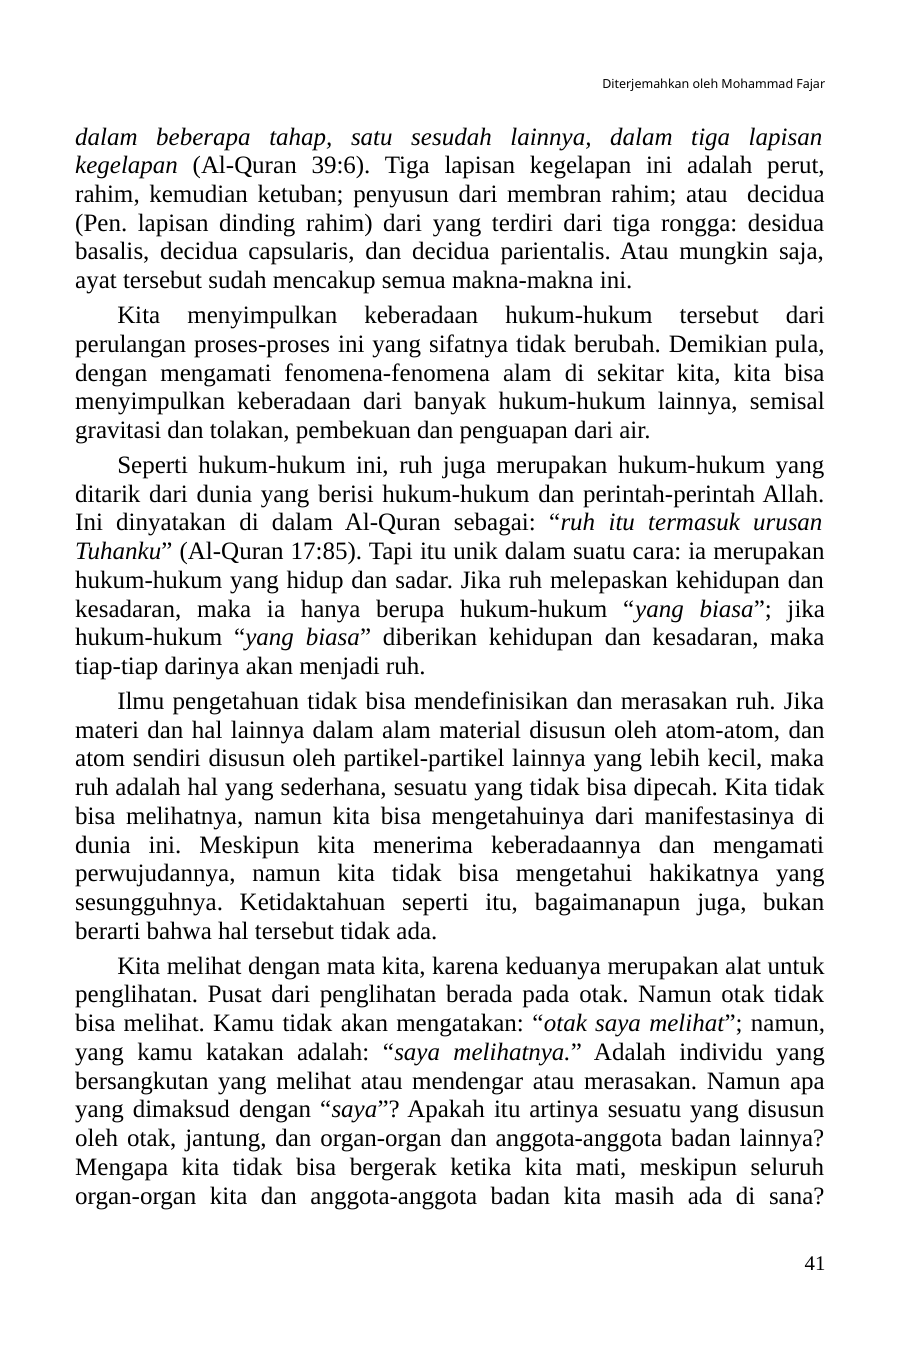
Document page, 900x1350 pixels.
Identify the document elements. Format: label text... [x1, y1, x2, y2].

text Kita melihat dengan mata kita, karena keduanya merupakan alat untuk penglihatan. Pusat dari penglihatan berada pada otak. Namun otak tidak bisa melihat. Kamu tidak akan mengatakan: “otak saya melihat”; namun, yang kamu katakan adalah: “saya melihatnya.” Adalah individu yang bersangkutan yang melihat atau mendengar atau merasakan. Namun apa yang dimaksud dengan “saya”? Apakah itu artinya sesuatu yang disusun oleh otak, jantung, dan organ-organ dan anggota-anggota badan lainnya? Mengapa kita tidak bisa bergerak ketika kita mati, meskipun seluruh organ-organ kita dan anggota-anggota badan kita masih ada di sana? [75, 951, 825, 1209]
text Kita menyimpulkan keberadaan hukum-hukum tersebut dari perulangan proses-proses ini yang sifatnya tidak berubah. Demikian pula, dengan mengamati fenomena-fenomena alam di sekitar kita, kita bisa menyimpulkan keberadaan dari banyak hukum-hukum lainnya, semisal gravitasi dan tolakan, pembekuan dan penguapan dari air. [75, 300, 825, 444]
text Ilmu pengetahuan tidak bisa mendefinisikan dan merasakan ruh. Jika materi dan hal lainnya dalam alam material disusun oleh atom-atom, dan atom sendiri disusun oleh partikel-partikel lainnya yang lebih kecil, maka ruh adalah hal yang sederhana, sesuatu yang tidak bisa dipecah. Kita tidak bisa melihatnya, namun kita bisa mengetahuinya dari manifestasinya di dunia ini. Meskipun kita menerima keberadaannya dan mengamati perwujudannya, namun kita tidak bisa mengetahui hakikatnya yang sesungguhnya. Ketidaktahuan seperti itu, bagaimanapun juga, bukan berarti bahwa hal tersebut tidak ada. [75, 686, 825, 945]
text Seperti hukum-hukum ini, ruh juga merupakan hukum-hukum yang ditarik dari dunia yang berisi hukum-hukum dan perintah-perintah Allah. Ini dinyatakan di dalam Al-Quran sebagai: “ruh itu termasuk urusan Tuhanku” (Al-Quran 17:85). Tapi itu unik dalam suatu cara: ia merupakan hukum-hukum yang hidup dan sadar. Jika ruh melepaskan kehidupan dan kesadaran, maka ia hanya berupa hukum-hukum “yang biasa”; jika hukum-hukum “yang biasa” diberikan kehidupan dan kesadaran, maka tiap-tiap darinya akan menjadi ruh. [75, 450, 825, 680]
text dalam beberapa tahap, satu sesudah lainnya, dalam tiga lapisan kegelapan (Al-Quran 39:6). Tiga lapisan kegelapan ini adalah perut, rahim, kemudian ketuban; penyusun dari membran rahim; atau decidua (Pen. lapisan dinding rahim) dari yang terdiri dari tiga rongga: desidua basalis, decidua capsularis, dan decidua parientalis. Atau mungkin saja, ayat tersebut sudah mencakup semua makna-makna ini. [75, 122, 825, 294]
